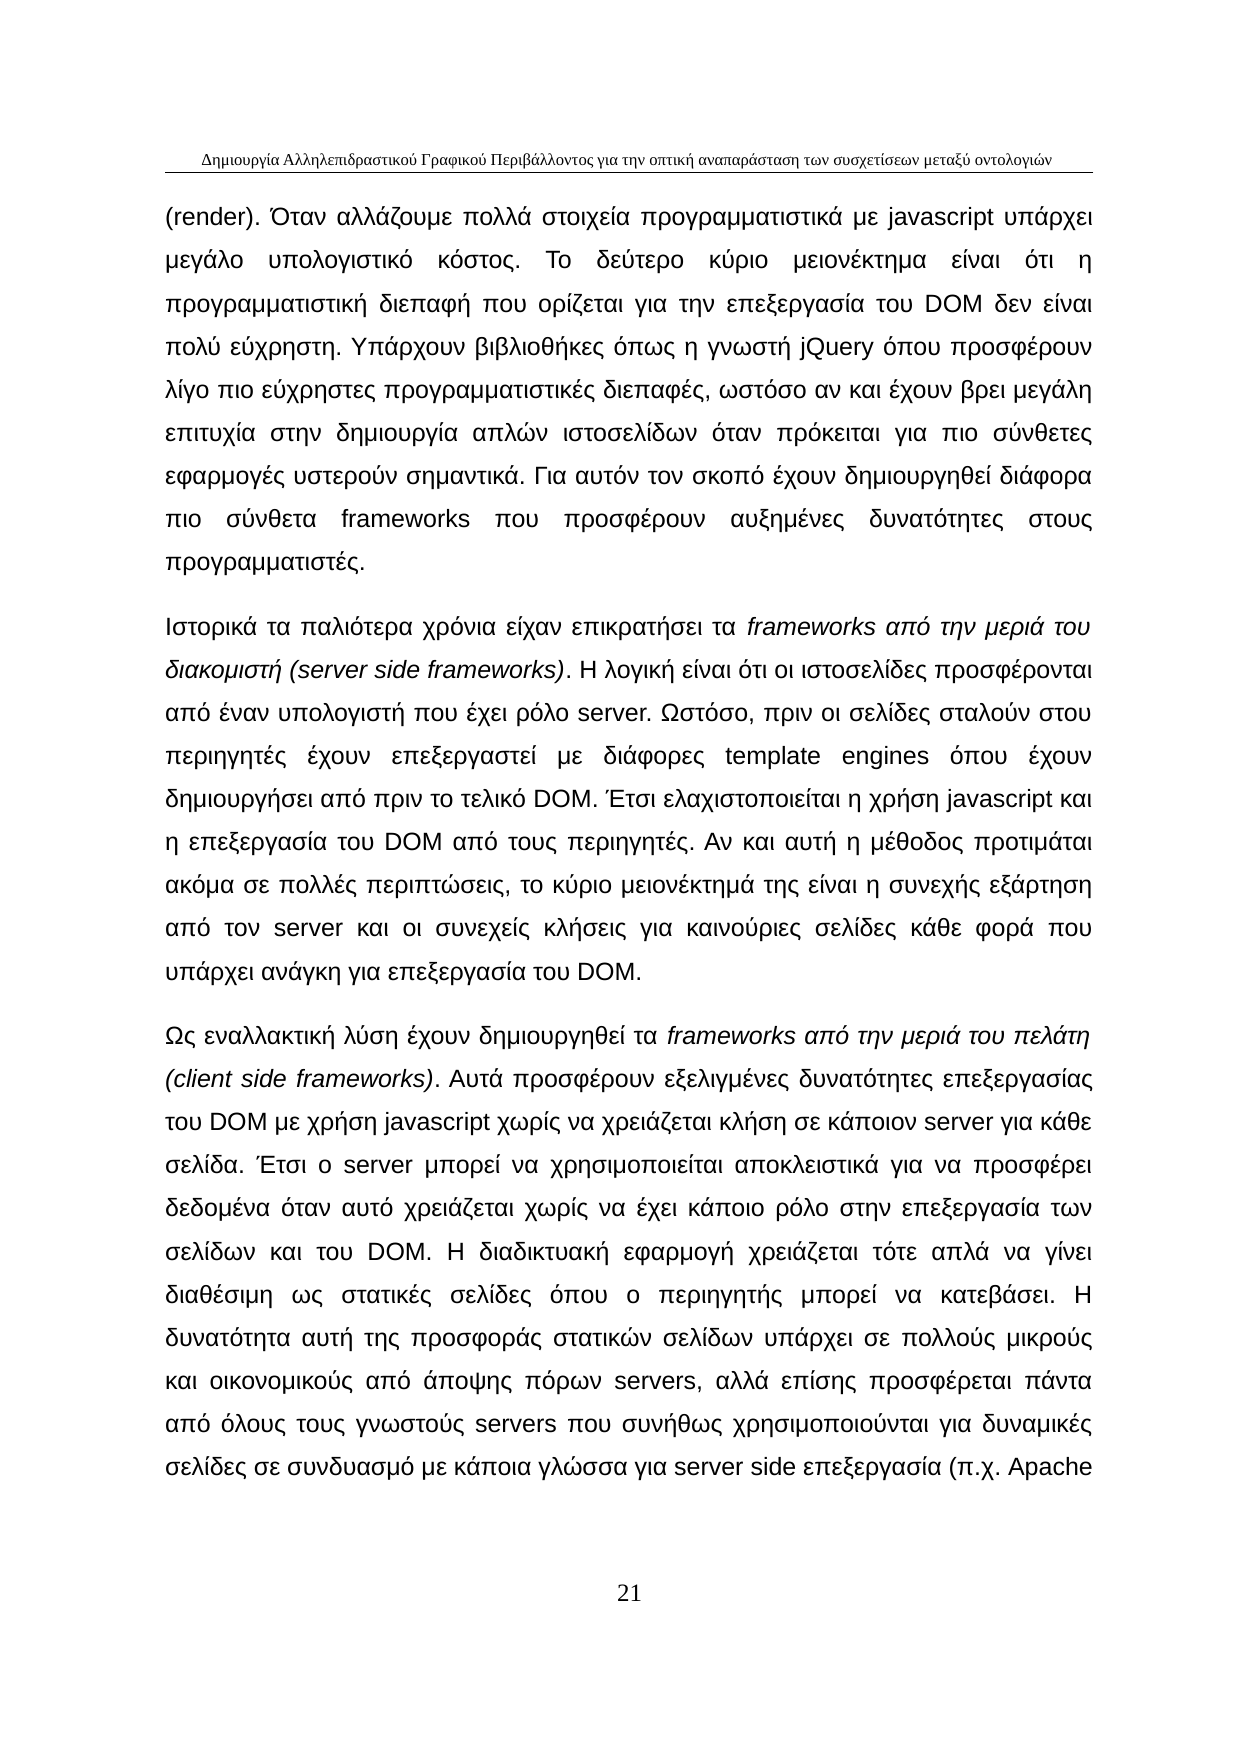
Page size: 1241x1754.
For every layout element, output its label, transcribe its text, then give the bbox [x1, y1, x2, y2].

text Ως εναλλακτική λύση έχουν δημιουργηθεί τα frameworks από την μεριά του πελάτη (client side frameworks). Αυτά προσφέρουν εξελιγμένες δυνατότητες επεξεργασίας του DOM με χρήση javascript χωρίς να χρειάζεται κλήση σε κάποιον server για κάθε σελίδα. Έτσι ο server μπορεί να χρησιμοποιείται αποκλειστικά για να προσφέρει δεδομένα όταν αυτό χρειάζεται χωρίς να έχει κάποιο ρόλο στην επεξεργασία των σελίδων και του DOM. Η διαδικτυακή εφαρμογή χρειάζεται τότε απλά να γίνει διαθέσιμη ως στατικές σελίδες όπου ο περιηγητής μπορεί να κατεβάσει. Η δυνατότητα αυτή της προσφοράς στατικών σελίδων υπάρχει σε πολλούς μικρούς και οικονομικούς από άποψης πόρων servers, αλλά επίσης προσφέρεται πάντα από όλους τους γνωστούς servers που συνήθως χρησιμοποιούνται για δυναμικές σελίδες σε συνδυασμό με κάποια γλώσσα για server side επεξεργασία (π.χ. Apache [165, 1021, 1093, 1481]
text Ιστορικά τα παλιότερα χρόνια είχαν επικρατήσει τα frameworks από την μεριά του διακομιστή (server side frameworks). Η λογική είναι ότι οι ιστοσελίδες προσφέρονται από έναν υπολογιστή που έχει ρόλο server. Ωστόσο, πριν οι σελίδες σταλούν στου περιηγητές έχουν επεξεργαστεί με διάφορες template engines όπου έχουν δημιουργήσει από πριν το τελικό DOM. Έτσι ελαχιστοποιείται η χρήση javascript και η επεξεργασία του DOM από τους περιηγητές. Αν και αυτή η μέθοδος προτιμάται ακόμα σε πολλές περιπτώσεις, το κύριο μειονέκτημά της είναι η συνεχής εξάρτηση από τον server και οι συνεχείς κλήσεις για καινούριες σελίδες κάθε φορά που υπάρχει ανάγκη για επεξεργασία του DOM. [165, 612, 1093, 985]
text (render). Όταν αλλάζουμε πολλά στοιχεία προγραμματιστικά με javascript υπάρχει μεγάλο υπολογιστικό κόστος. Το δεύτερο κύριο μειονέκτημα είναι ότι η προγραμματιστική διεπαφή που ορίζεται για την επεξεργασία του DOM δεν είναι πολύ εύχρηστη. Υπάρχουν βιβλιοθήκες όπως η γνωστή jQuery όπου προσφέρουν λίγο πιο εύχρηστες προγραμματιστικές διεπαφές, ωστόσο αν και έχουν βρει μεγάλη επιτυχία στην δημιουργία απλών ιστοσελίδων όταν πρόκειται για πιο σύνθετες εφαρμογές υστερούν σημαντικά. Για αυτόν τον σκοπό έχουν δημιουργηθεί διάφορα πιο σύνθετα frameworks που προσφέρουν αυξημένες δυνατότητες στους προγραμματιστές. [165, 202, 1093, 576]
